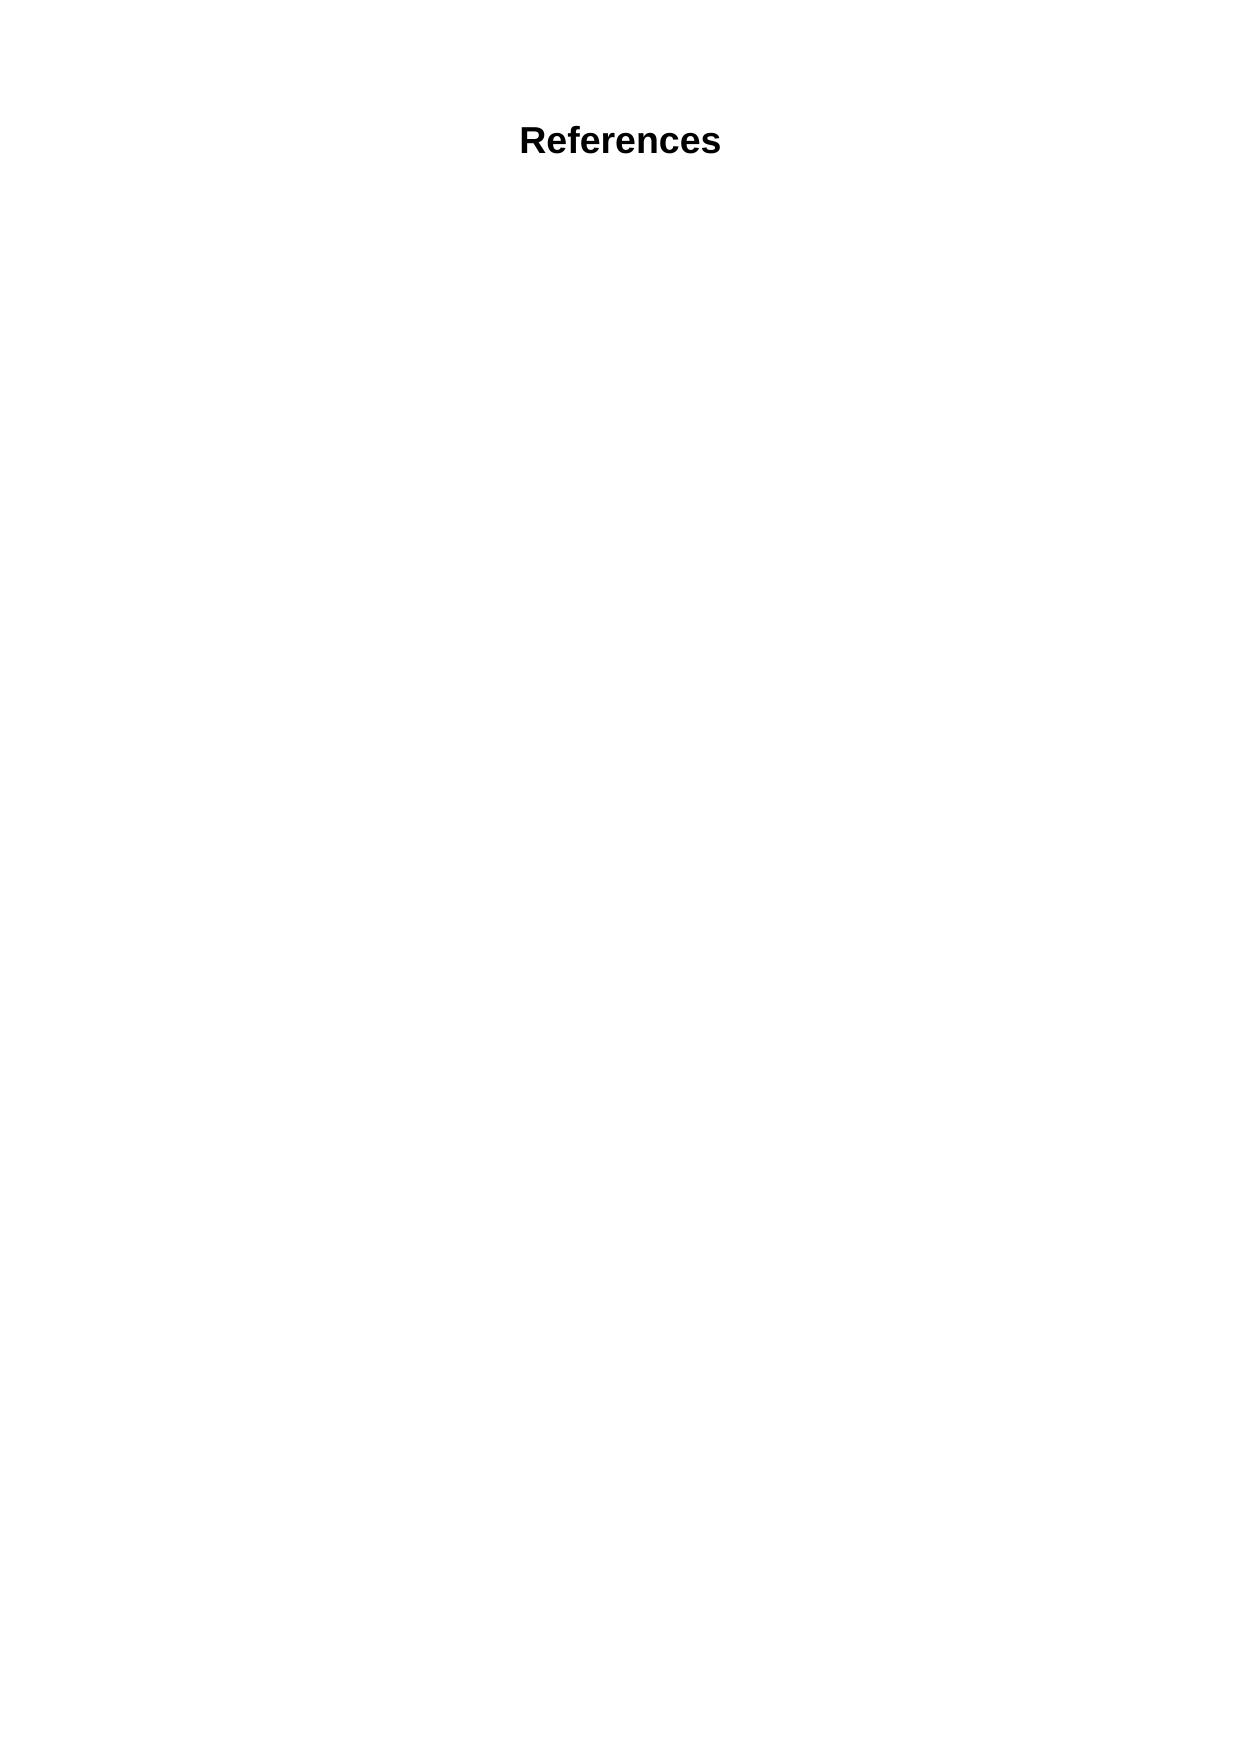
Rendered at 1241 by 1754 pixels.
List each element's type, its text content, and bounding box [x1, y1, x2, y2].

subtitle References [118, 118, 1122, 161]
